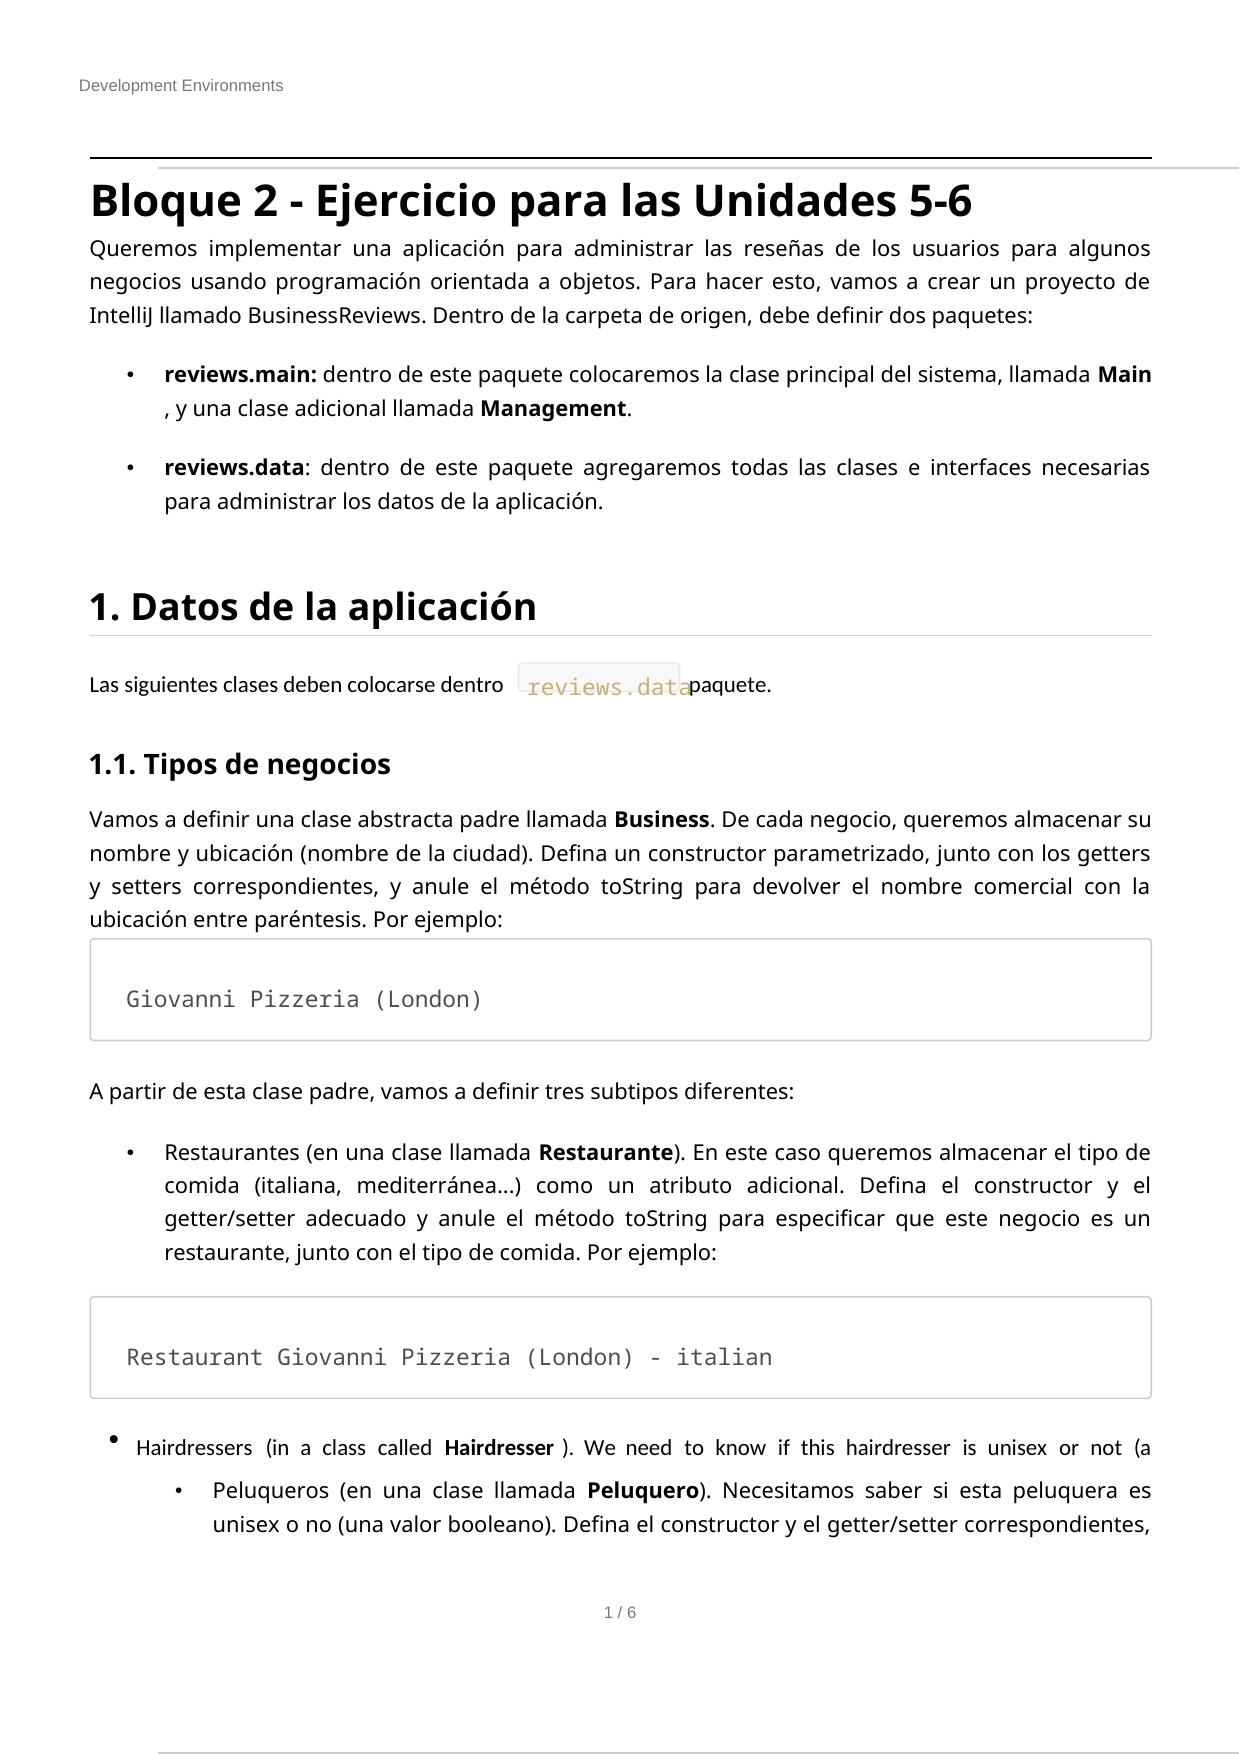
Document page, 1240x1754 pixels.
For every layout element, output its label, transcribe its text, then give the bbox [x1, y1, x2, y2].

text Vamos a definir una clase abstracta padre llamada Business. De cada negocio, queremos almacenar su nombre y ubicación (nombre de la ciudad). Defina un constructor parametrizado, junto con los getters y setters correspondientes, y anule el método toString para devolver el nombre comercial con la ubicación entre paréntesis. Por ejemplo: [89, 804, 1152, 934]
list Restaurantes (en una clase llamada Restaurante). En este caso queremos almacenar el tipo de comida (italiana, mediterránea...) como un atributo adicional. Defina el constructor y el getter/setter adecuado y anule el método toString para especificar que este negocio es un restaurante, junto con el tipo de comida. Por ejemplo: [127, 1136, 1152, 1266]
list Peluqueros (en una clase llamada Peluquero). Necesitamos saber si esta peluquera es unisex o no (una valor booleano). Defina el constructor y el getter/setter correspondientes, [175, 1475, 1152, 1538]
subtitle Datos de la aplicación [88, 580, 1152, 631]
list reviews.main: dentro de este paquete colocaremos la clase principal del sistema, llamada Main , y una clase adicional llamada Management. [127, 359, 1152, 422]
text Queremos implementar una aplicación para administrar las reseñas de los usuarios para algunos negocios usando programación orientada a objetos. Para hacer esto, vamos a crear un proyecto de IntelliJ llamado BusinessReviews. Dentro de la carpeta de origen, debe definir dos paquetes: [89, 233, 1152, 329]
subtitle Tipos de negocios [88, 744, 1152, 783]
text A partir de esta clase padre, vamos a definir tres subtipos diferentes: [89, 1076, 1152, 1106]
list reviews.data: dentro de este paquete agregaremos todas las clases e interfaces necesarias para administrar los datos de la aplicación. [127, 452, 1152, 515]
text Bloque 2 - Ejercicio para las Unidades 5-6 [89, 117, 1152, 229]
